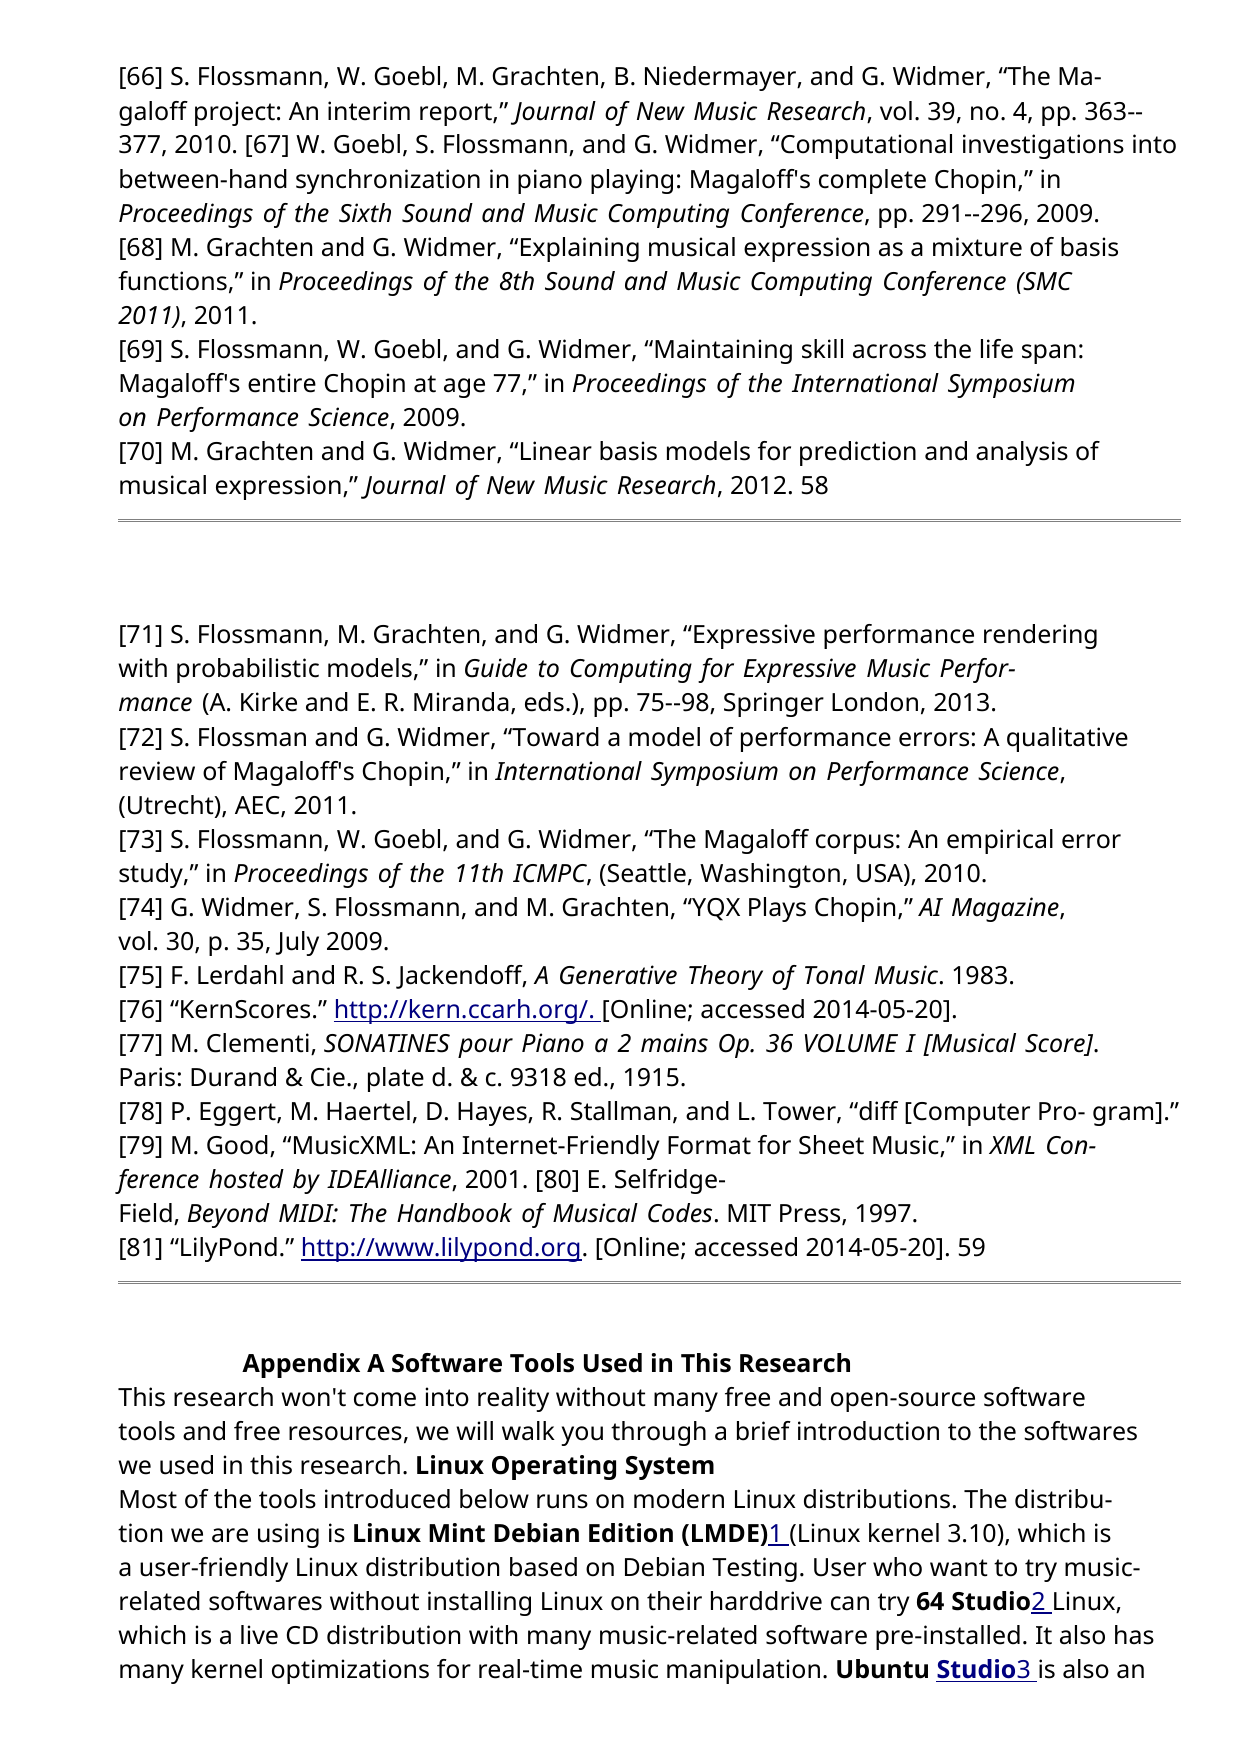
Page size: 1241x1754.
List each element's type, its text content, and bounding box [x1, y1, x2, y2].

text [71] S. Flossmann, M. Grachten, and G. Widmer, “Expressive performance rendering with probabilistic models,” in Guide to Computing for Expressive Music Perfor- mance (A. Kirke and E. R. Miranda, eds.), pp. 75--98, Springer London, 2013. [72] S. Flossman and G. Widmer, “Toward a model of performance errors: A qualitative review of Magaloff's Chopin,” in International Symposium on Performance Science, (Utrecht), AEC, 2011. [73] S. Flossmann, W. Goebl, and G. Widmer, “The Magaloff corpus: An empirical error study,” in Proceedings of the 11th ICMPC, (Seattle, Washington, USA), 2010. [74] G. Widmer, S. Flossmann, and M. Grachten, “YQX Plays Chopin,” AI Magazine, vol. 30, p. 35, July 2009. [75] F. Lerdahl and R. S. Jackendoff, A Generative Theory of Tonal Music. 1983. [76] “KernScores.” http://kern.ccarh.org/. [Online; accessed 2014-05-20]. [77] M. Clementi, SONATINES pour Piano a 2 mains Op. 36 VOLUME I [Musical Score]. Paris: Durand & Cie., plate d. & c. 9318 ed., 1915. [78] P. Eggert, M. Haertel, D. Hayes, R. Stallman, and L. Tower, “diff [Computer Pro- gram].” [79] M. Good, “MusicXML: An Internet-Friendly Format for Sheet Music,” in XML Con- ference hosted by IDEAlliance, 2001. [80] E. Selfridge-Field, Beyond MIDI: The Handbook of Musical Codes. MIT Press, 1997. [81] “LilyPond.” http://www.lilypond.org. [Online; accessed 2014-05-20]. 59 [118, 551, 1181, 1264]
text [66] S. Flossmann, W. Goebl, M. Grachten, B. Niedermayer, and G. Widmer, “The Ma- galoff project: An interim report,” Journal of New Music Research, vol. 39, no. 4, pp. 363--377, 2010. [67] W. Goebl, S. Flossmann, and G. Widmer, “Computational investigations into between-hand synchronization in piano playing: Magaloff's complete Chopin,” in Proceedings of the Sixth Sound and Music Computing Conference, pp. 291--296, 2009. [68] M. Grachten and G. Widmer, “Explaining musical expression as a mixture of basis functions,” in Proceedings of the 8th Sound and Music Computing Conference (SMC 2011), 2011. [69] S. Flossmann, W. Goebl, and G. Widmer, “Maintaining skill across the life span: Magaloff's entire Chopin at age 77,” in Proceedings of the International Symposium on Performance Science, 2009. [70] M. Grachten and G. Widmer, “Linear basis models for prediction and analysis of musical expression,” Journal of New Music Research, 2012. 58 [118, 59, 1181, 502]
text Appendix A Software Tools Used in This Research This research won't come into reality without many free and open-source software tools and free resources, we will walk you through a brief introduction to the softwares we used in this research. Linux Operating System Most of the tools introduced below runs on modern Linux distributions. The distribu- tion we are using is Linux Mint Debian Edition (LMDE)1 (Linux kernel 3.10), which is a user-friendly Linux distribution based on Debian Testing. User who want to try music- related softwares without installing Linux on their harddrive can try 64 Studio2 Linux, which is a live CD distribution with many music-related software pre-installed. It also has many kernel optimizations for real-time music manipulation. Ubuntu Studio3 is also an [118, 1313, 1181, 1686]
